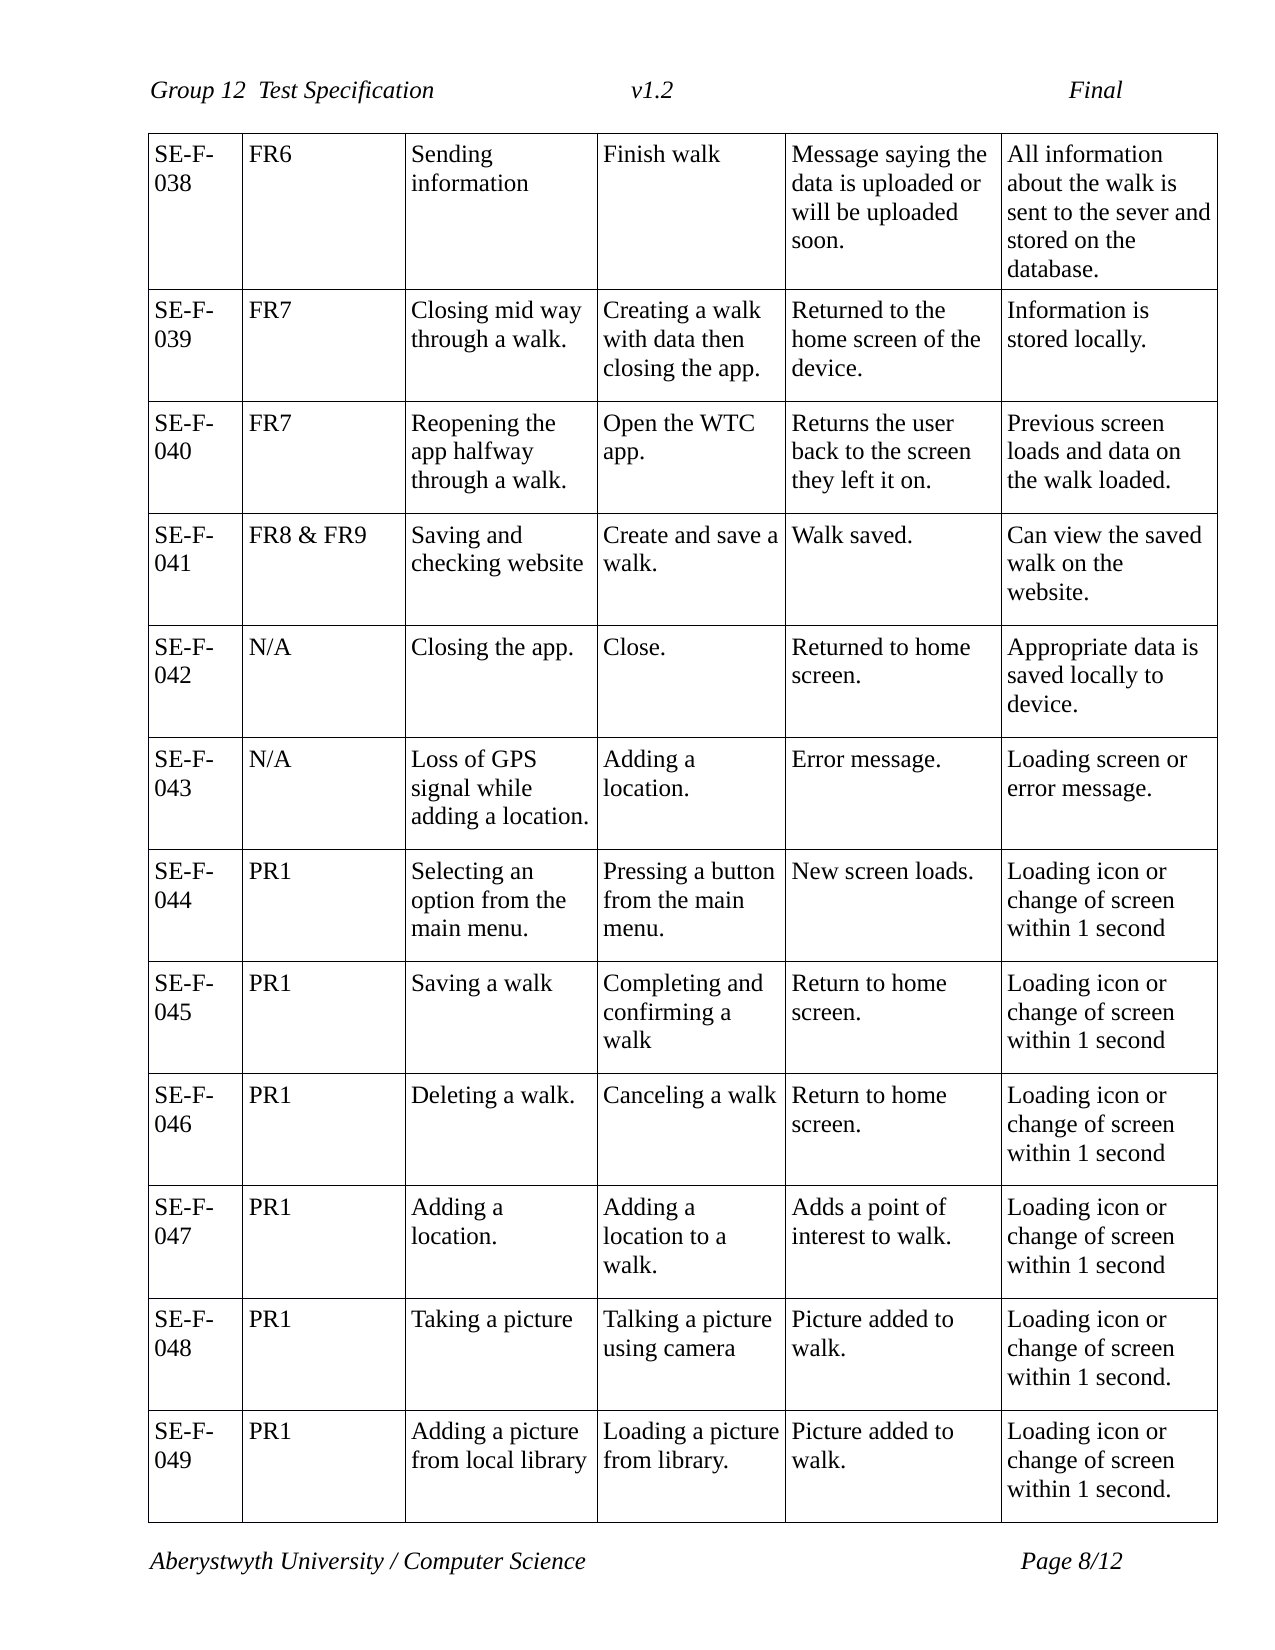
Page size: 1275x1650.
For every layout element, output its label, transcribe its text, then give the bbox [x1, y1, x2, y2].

table_cell Canceling a walk [598, 1074, 785, 1185]
table_cell Open the WTC app. [598, 402, 785, 513]
table_header Sending information [406, 134, 597, 289]
table_cell SE-F-049 [149, 1411, 242, 1522]
table_cell PR1 [243, 1186, 405, 1297]
table_cell New screen loads. [786, 850, 1001, 961]
table_cell Loading screen or error message. [1002, 738, 1217, 849]
table_cell Completing and confirming a walk [598, 962, 785, 1073]
table_cell Talking a picture using camera [598, 1299, 785, 1409]
table_cell N/A [243, 626, 405, 737]
table_cell Reopening the app halfway through a walk. [406, 402, 597, 513]
table_cell PR1 [243, 850, 405, 961]
table_cell Saving and checking website [406, 514, 597, 625]
table_header FR6 [243, 134, 405, 289]
table_cell Deleting a walk. [406, 1074, 597, 1185]
table_header Finish walk [598, 134, 785, 289]
table_header SE-F-038 [149, 134, 242, 289]
table_cell Picture added to walk. [786, 1299, 1001, 1409]
table_cell Loading icon or change of screen within 1 second [1002, 1186, 1217, 1297]
table_cell SE-F-044 [149, 850, 242, 961]
table_cell SE-F-039 [149, 290, 242, 401]
table_cell Walk saved. [786, 514, 1001, 625]
table_cell Loading icon or change of screen within 1 second. [1002, 1299, 1217, 1409]
table_cell Saving a walk [406, 962, 597, 1073]
table_cell SE-F-046 [149, 1074, 242, 1185]
table_cell Selecting an option from the main menu. [406, 850, 597, 961]
table_cell Picture added to walk. [786, 1411, 1001, 1522]
table_cell Return to home screen. [786, 1074, 1001, 1185]
table_cell Adding a location. [598, 738, 785, 849]
table_cell PR1 [243, 962, 405, 1073]
table_cell FR7 [243, 402, 405, 513]
table_cell N/A [243, 738, 405, 849]
table_cell FR8 & FR9 [243, 514, 405, 625]
table_cell Adding a picture from local library [406, 1411, 597, 1522]
table_cell SE-F-043 [149, 738, 242, 849]
table_cell Loading icon or change of screen within 1 second [1002, 850, 1217, 961]
table_cell Loading icon or change of screen within 1 second [1002, 1074, 1217, 1185]
table_cell Adding a location to a walk. [598, 1186, 785, 1297]
table_cell Returned to home screen. [786, 626, 1001, 737]
table_cell Loss of GPS signal while adding a location. [406, 738, 597, 849]
table_cell Creating a walk with data then closing the app. [598, 290, 785, 401]
table_cell Loading a picture from library. [598, 1411, 785, 1522]
table_cell FR7 [243, 290, 405, 401]
table_cell Adds a point of interest to walk. [786, 1186, 1001, 1297]
table_cell SE-F-045 [149, 962, 242, 1073]
table_cell SE-F-041 [149, 514, 242, 625]
table_cell Create and save a walk. [598, 514, 785, 625]
table_cell Return to home screen. [786, 962, 1001, 1073]
table_cell Loading icon or change of screen within 1 second. [1002, 1411, 1217, 1522]
table_cell SE-F-042 [149, 626, 242, 737]
table_cell Can view the saved walk on the website. [1002, 514, 1217, 625]
table_cell Closing the app. [406, 626, 597, 737]
table_cell Appropriate data is saved locally to device. [1002, 626, 1217, 737]
table_cell SE-F-047 [149, 1186, 242, 1297]
table_cell PR1 [243, 1299, 405, 1409]
table_cell Closing mid way through a walk. [406, 290, 597, 401]
table_cell Loading icon or change of screen within 1 second [1002, 962, 1217, 1073]
table_cell Error message. [786, 738, 1001, 849]
table_cell Taking a picture [406, 1299, 597, 1409]
table_cell PR1 [243, 1074, 405, 1185]
table_header Message saying the data is uploaded or will be uploaded soon. [786, 134, 1001, 289]
table_cell Pressing a button from the main menu. [598, 850, 785, 961]
table_cell PR1 [243, 1411, 405, 1522]
table_cell Information is stored locally. [1002, 290, 1217, 401]
table_cell Returns the user back to the screen they left it on. [786, 402, 1001, 513]
table_cell SE-F-040 [149, 402, 242, 513]
table_cell Adding a location. [406, 1186, 597, 1297]
table_cell Previous screen loads and data on the walk loaded. [1002, 402, 1217, 513]
table_cell Returned to the home screen of the device. [786, 290, 1001, 401]
table_cell SE-F-048 [149, 1299, 242, 1409]
table_header All information about the walk is sent to the sever and stored on the database. [1002, 134, 1217, 289]
table_cell Close. [598, 626, 785, 737]
